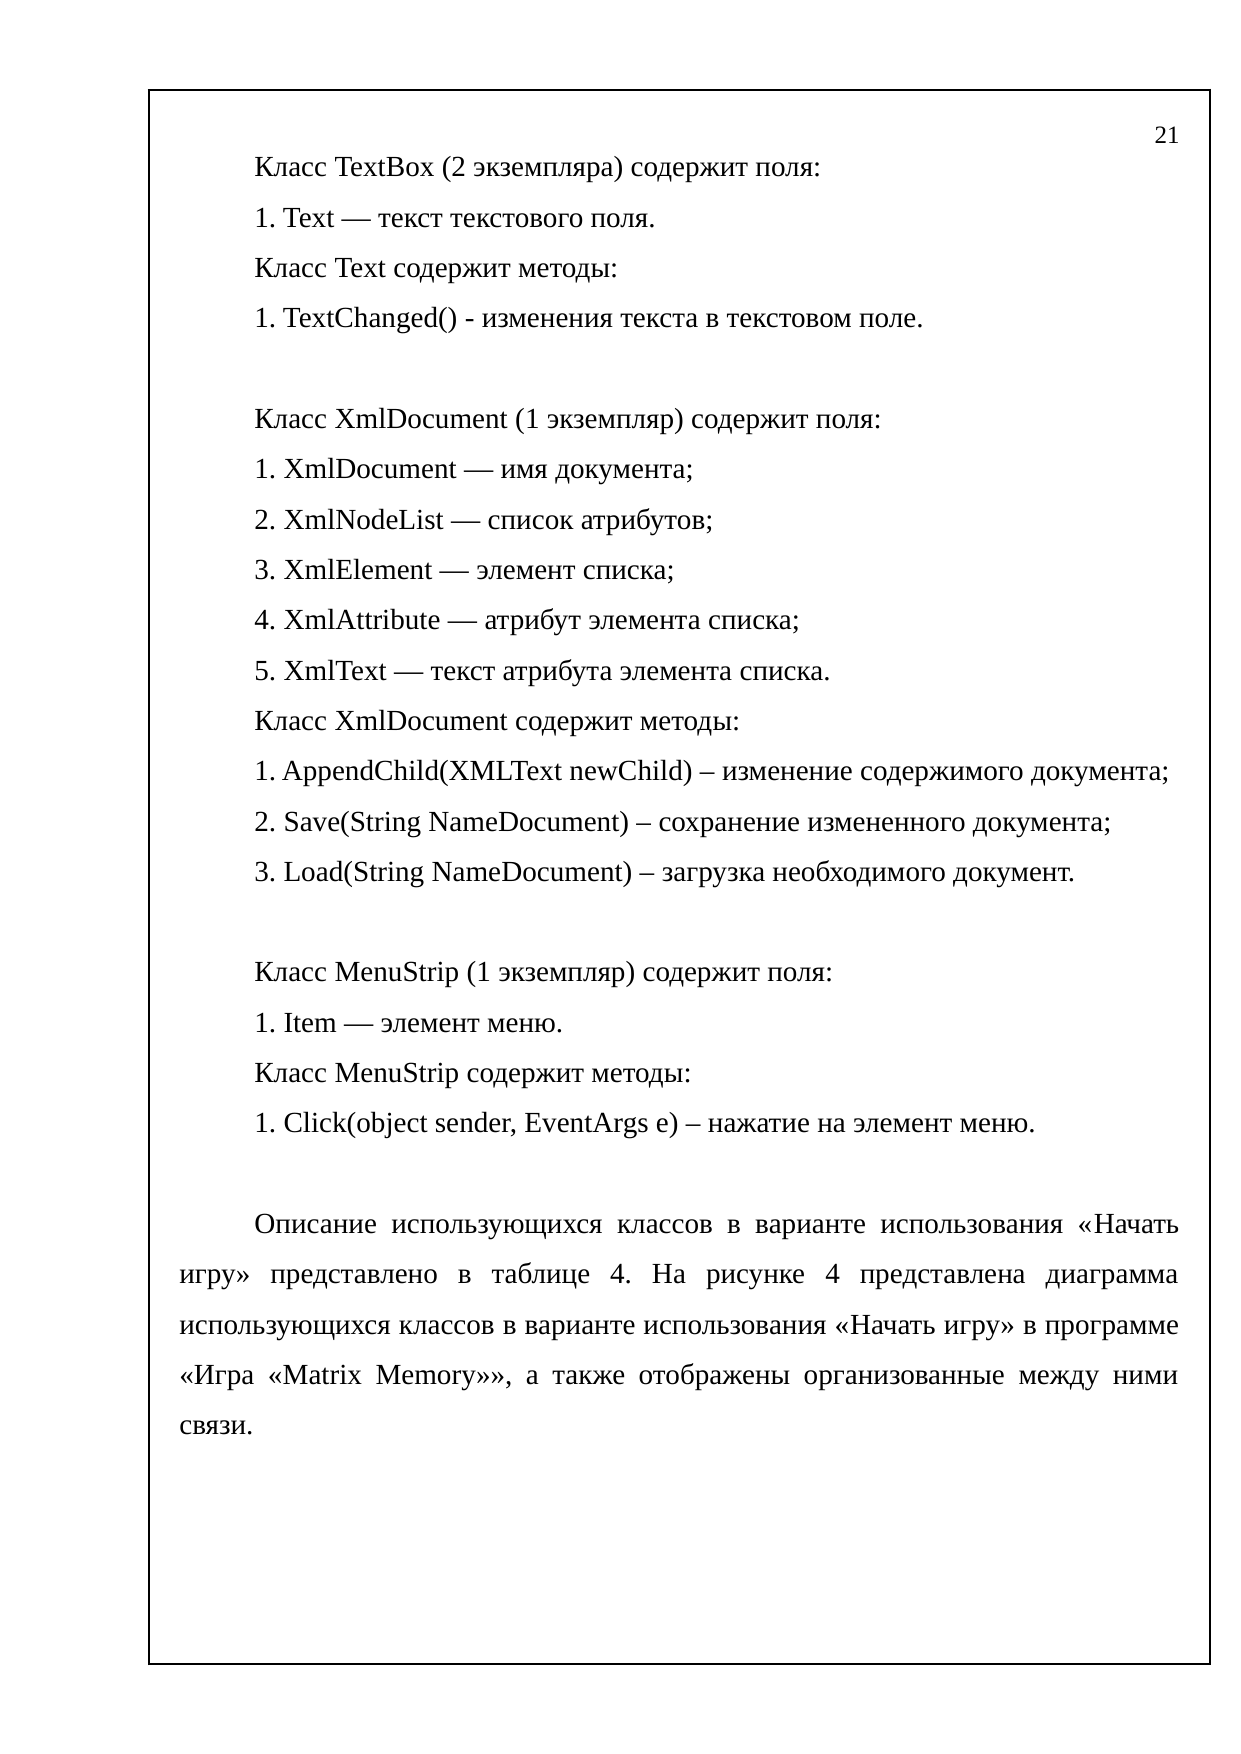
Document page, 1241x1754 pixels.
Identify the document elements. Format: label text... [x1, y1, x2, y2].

text 1. Text — текст текстового поля. [179, 200, 1179, 233]
text 1. TextChanged() - изменения текста в текстовом поле. [179, 301, 1179, 334]
text 1. Click(object sender, EventArgs e) – нажатие на элемент меню. [179, 1106, 1179, 1139]
text 1. XmlDocument — имя документа; [179, 451, 1179, 485]
text 4. XmlAttribute — атрибут элемента списка; [179, 602, 1179, 636]
text 1. Item — элемент меню. [179, 1005, 1179, 1038]
text 2. Save(String NameDocument) – сохранение измененного документа; [179, 804, 1179, 837]
text Класс XmlDocument (1 экземпляр) содержит поля: [179, 401, 1179, 435]
text Класс Text содержит методы: [179, 250, 1179, 284]
text Описание использующихся классов в варианте использования «Начать игру» представлено в таблице 4. На рисунке 4 представлена диаграмма использующихся классов в варианте использования «Начать игру» в программе «Игра «Matrix Memory»», а также отображены организованные между ними связи. [179, 1206, 1179, 1441]
text Класс MenuStrip содержит методы: [179, 1055, 1179, 1089]
text 5. XmlText — текст атрибута элемента списка. [179, 653, 1179, 686]
text 1. AppendChild(XMLText newChild) – изменение содержимого документа; [179, 753, 1179, 787]
text 2. XmlNodeList — список атрибутов; [179, 502, 1179, 535]
text 3. Load(String NameDocument) – загрузка необходимого документ. [179, 854, 1179, 887]
text Класс XmlDocument содержит методы: [179, 703, 1179, 737]
text Класс MenuStrip (1 экземпляр) содержит поля: [179, 954, 1179, 988]
text 3. XmlElement — элемент списка; [179, 552, 1179, 586]
text Класс TextBox (2 экземпляра) содержит поля: [179, 149, 1179, 183]
